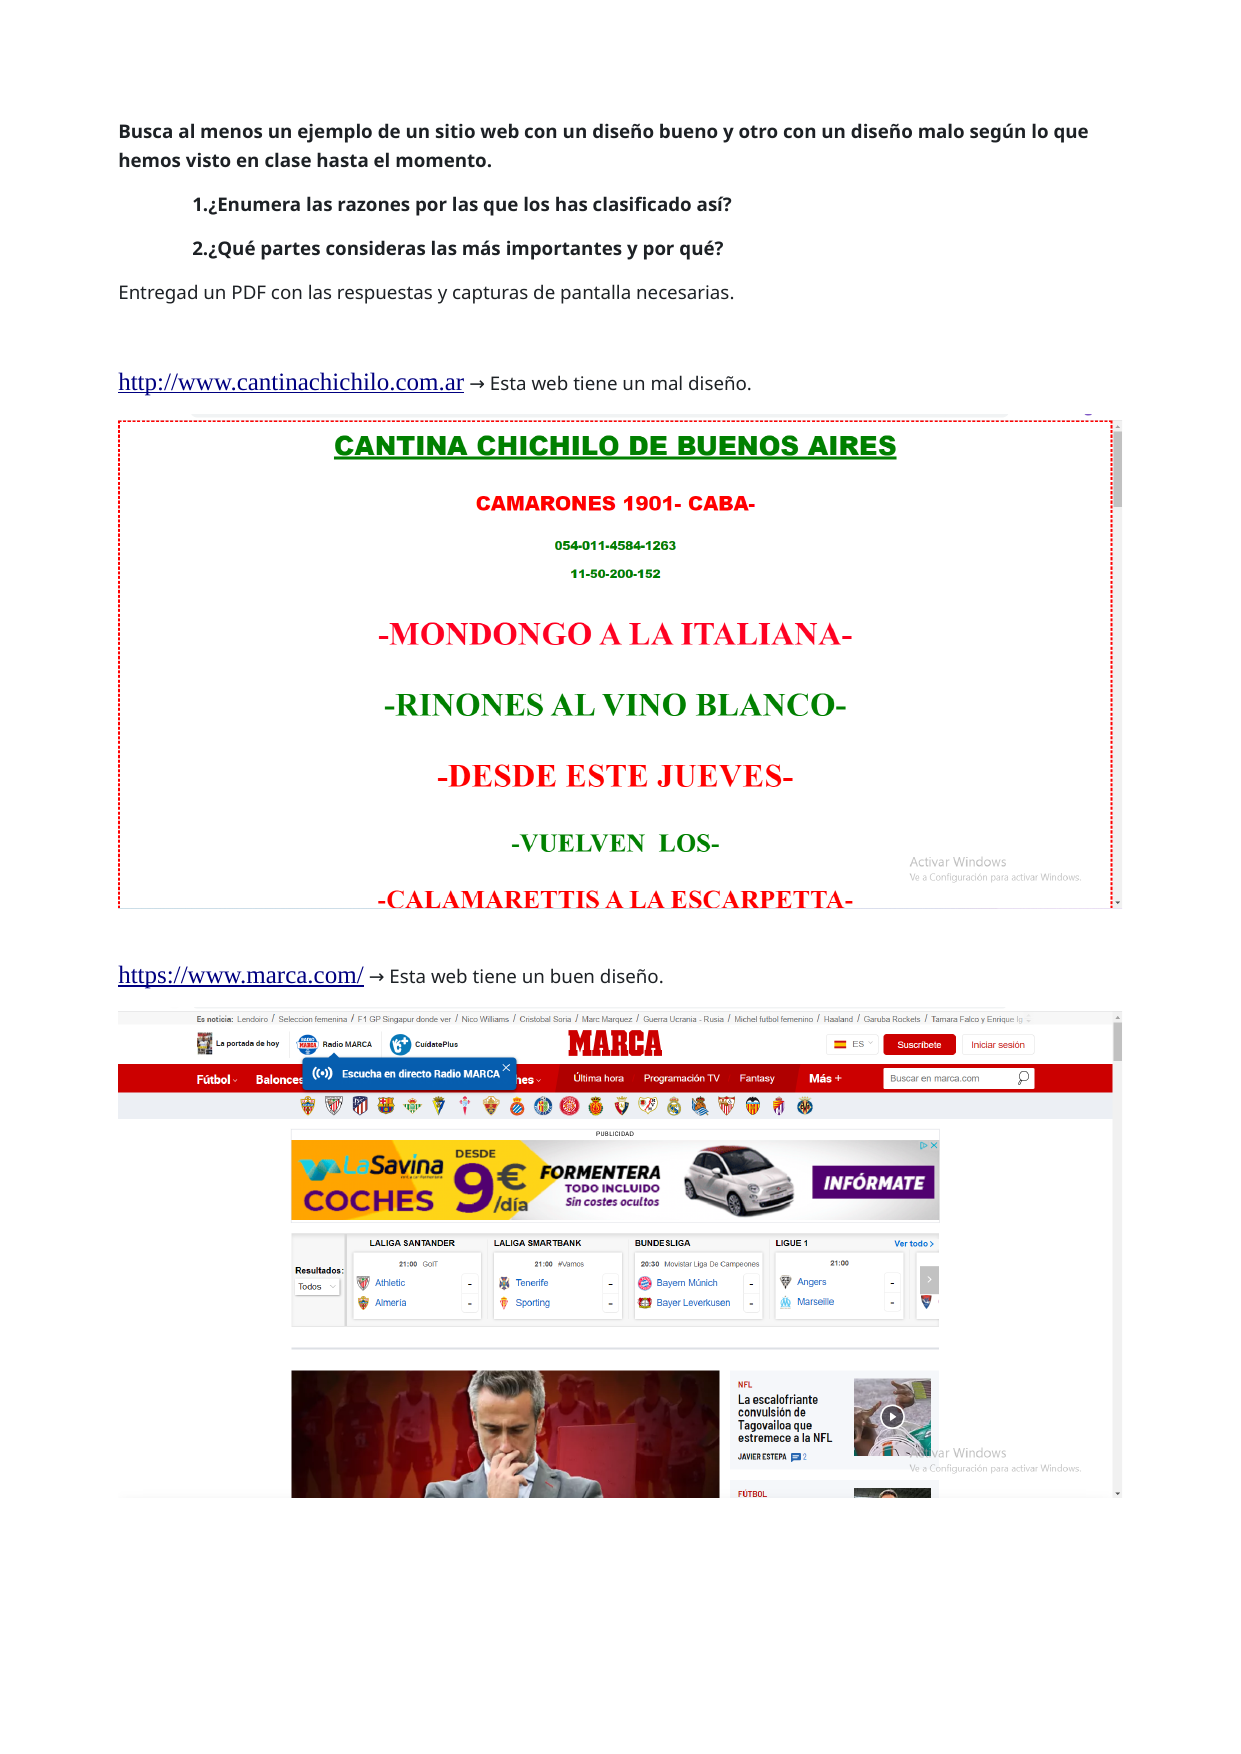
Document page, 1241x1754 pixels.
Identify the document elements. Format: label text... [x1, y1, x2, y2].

list ¿Enumera las razones por las que los has clasificado así? [118, 191, 1122, 217]
list ¿Qué partes consideras las más importantes y por qué? [118, 235, 1122, 261]
text Busca al menos un ejemplo de un sitio web con un diseño bueno y otro con un diseño malo según lo que hemos visto en clase hasta el momento. [118, 118, 1122, 173]
text http://www.cantinachichilo.com.ar → Esta web tiene un mal diseño. [118, 367, 1122, 395]
picture [118, 1007, 1123, 1498]
text https://www.marca.com/ → Esta web tiene un buen diseño. [118, 960, 1122, 989]
picture [118, 414, 1123, 909]
text Entregad un PDF con las respuestas y capturas de pantalla necesarias. [118, 279, 1122, 304]
